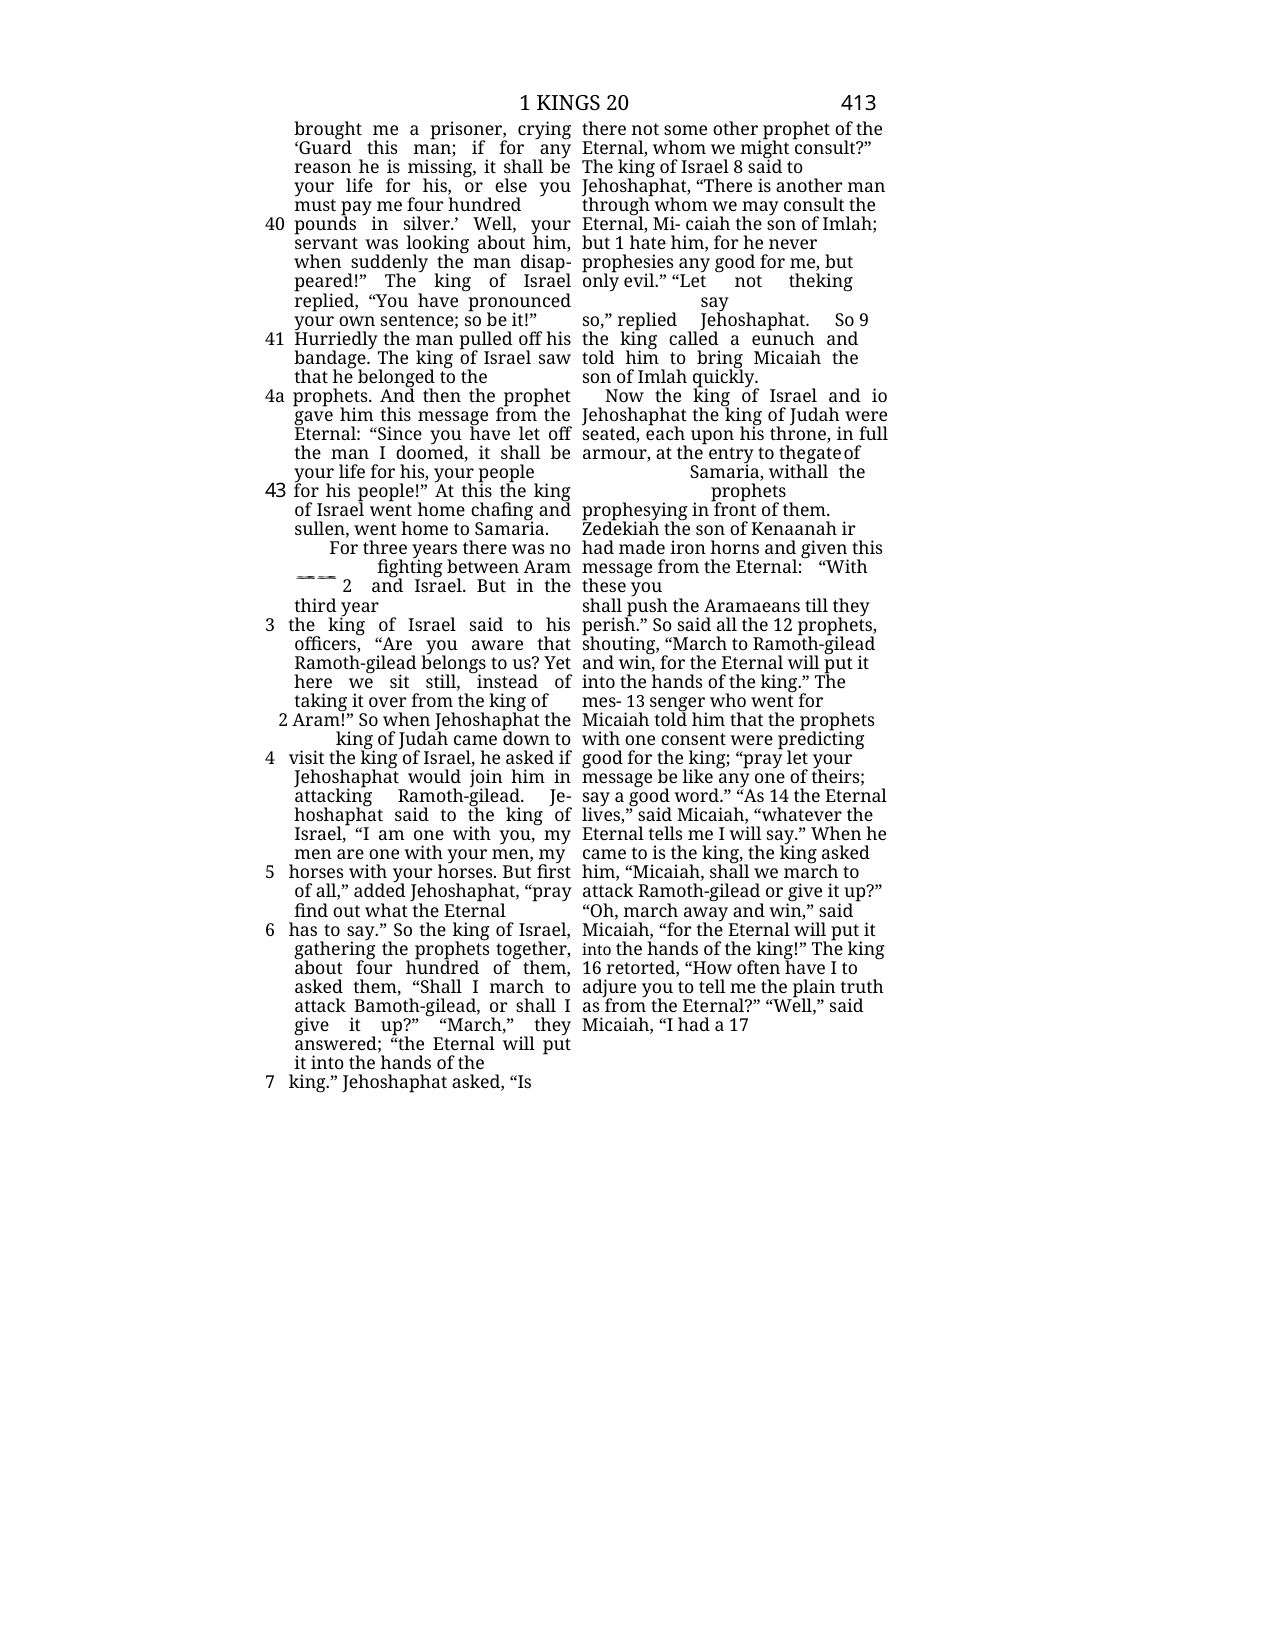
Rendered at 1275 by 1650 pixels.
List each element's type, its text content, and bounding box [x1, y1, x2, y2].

list and Israel. But in the third year [265, 578, 571, 616]
list Hurriedly the man pulled off his bandage. The king of Israel saw that he belonged to the [265, 330, 571, 387]
text Now the king of Israel and io Jehoshaphat the king of Judah were seated, each upon his throne, in full armour, at the entry to the gate of Sa­maria, with all the prophets [582, 387, 888, 501]
list visit the king of Israel, he asked if Jehoshaphat would join him in attacking Ramoth-gilead. Je­hoshaphat said to the king of Israel, “I am one with you, my men are one with your men, my [265, 749, 571, 864]
list pounds in silver.’ Well, your servant was looking about him, when suddenly the man disap­peared!” The king of Israel replied, “You have pronounced your own sentence; so be it!” [265, 216, 571, 330]
text For three years there was no fighting between Aram [265, 539, 571, 578]
text shall push the Aramaeans till they perish.” So said all the 12 prophets, shouting, “March to Ramoth-gilead and win, for the Eternal will put it into the hands of the king.” The mes- 13 senger who went for Micaiah told him that the prophets with one consent were predicting good for the king; “pray let your message be like any one of theirs; say a good word.” “As 14 the Eternal lives,” said Micaiah, “whatever the Eternal tells me I will say.” When he came to is the king, the king asked him, “Micaiah, shall we march to attack Ramoth-gilead or give it up?” “Oh, march away and win,” said Micaiah, “for the Eternal will put it into the hands of the king!” The king 16 retorted, “How often have I to adjure you to tell me the plain truth as from the Eternal?” “Well,” said Micaiah, “I had a 17 [582, 597, 888, 1035]
text so,” replied Jehoshaphat. So 9 [582, 311, 888, 330]
list horses with your horses. But first of all,” added Jehoshaphat, “pray find out what the Eternal [265, 864, 571, 921]
list king.” Jehoshaphat asked, “Is [265, 1073, 571, 1092]
text 4a prophets. And then the prophet gave him this message from the Eternal: “Since you have let off the man I doomed, it shall be your life for his, your people [265, 387, 571, 482]
list the king of Israel said to his officers, “Are you aware that Ramoth-gilead belongs to us? Yet here we sit still, instead of taking it over from the king of [265, 616, 571, 711]
text brought me a prisoner, crying ‘Guard this man; if for any reason he is missing, it shall be your life for his, or else you must pay me four hundred [294, 120, 571, 216]
text the king called a eunuch and told him to bring Micaiah the son of Imlah quickly. [582, 330, 859, 387]
text 43 for his people!” At this the king of Israel went home chafing and sullen, went home to Sa­maria. [265, 482, 571, 539]
text prophesying in front of them. Zedekiah the son of Kenaanah ir had made iron horns and given this message from the Eternal: “With these you [582, 501, 888, 597]
text 2 Aram!” So when Jehoshaphat the king of Judah came down to [265, 711, 571, 749]
text there not some other prophet of the Eternal, whom we might consult?” The king of Israel 8 said to Jehoshaphat, “There is another man through whom we may consult the Eternal, Mi- caiah the son of Imlah; but 1 hate him, for he never prophe­sies any good for me, but only evil.” “Let not the king say [582, 120, 888, 311]
list has to say.” So the king of Israel, gathering the prophets together, about four hundred of them, asked them, “Shall I march to attack Bamoth-gilead, or shall I give it up?” “March,” they answered; “the Eternal will put it into the hands of the [265, 921, 571, 1073]
